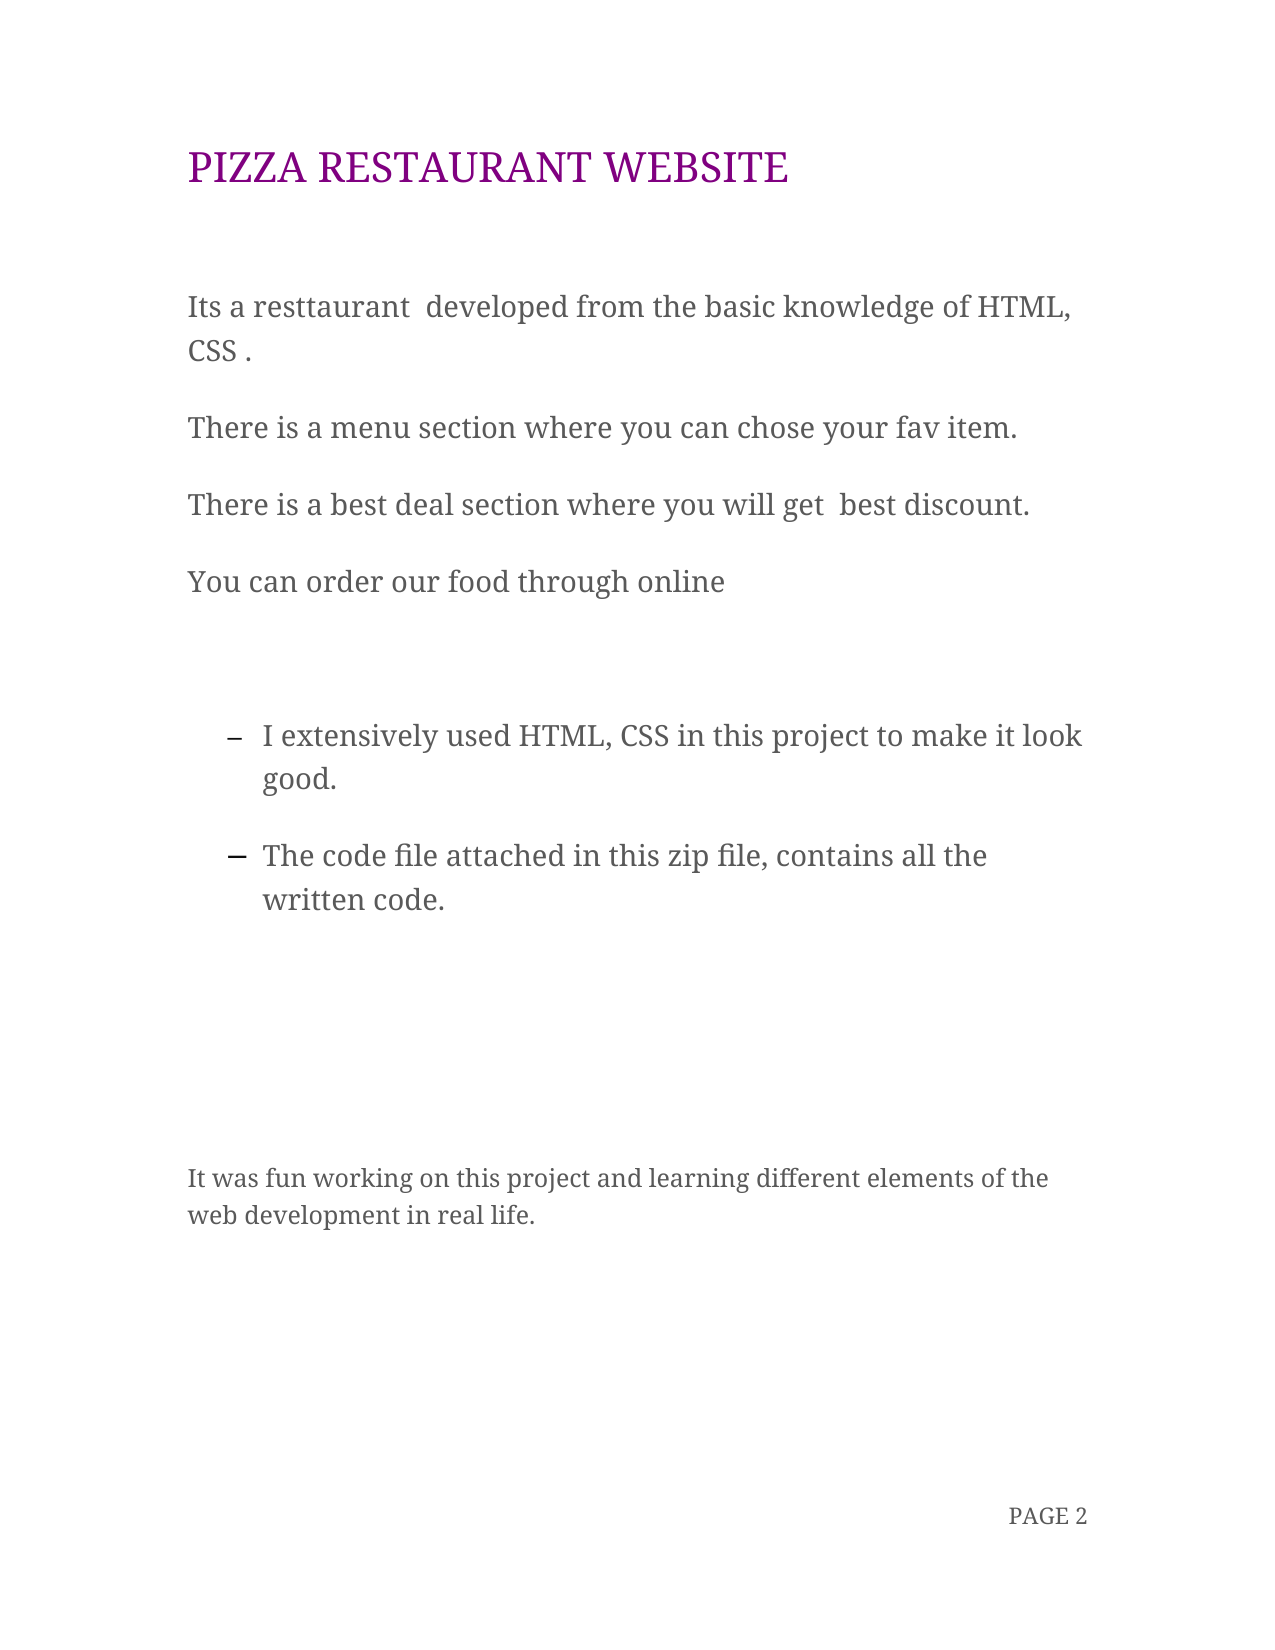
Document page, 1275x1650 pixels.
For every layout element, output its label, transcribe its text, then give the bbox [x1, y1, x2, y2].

list The code file attached in this zip file, contains all the written code. [225, 836, 1087, 919]
text There is a best deal section where you will get best discount. [187, 484, 1087, 524]
text Its a resttaurant developed from the basic knowledge of HTML, CSS . [187, 286, 1087, 370]
text It was fun working on this project and learning different elements of the web development in real life. [187, 1160, 1087, 1232]
subtitle PIZZA RESTAURANT WEBSITE [187, 137, 1087, 194]
text There is a menu section where you can chose your fav item. [187, 407, 1087, 447]
text You can order our food through online [187, 561, 1087, 601]
list I extensively used HTML, CSS in this project to make it look good. [225, 715, 1087, 798]
